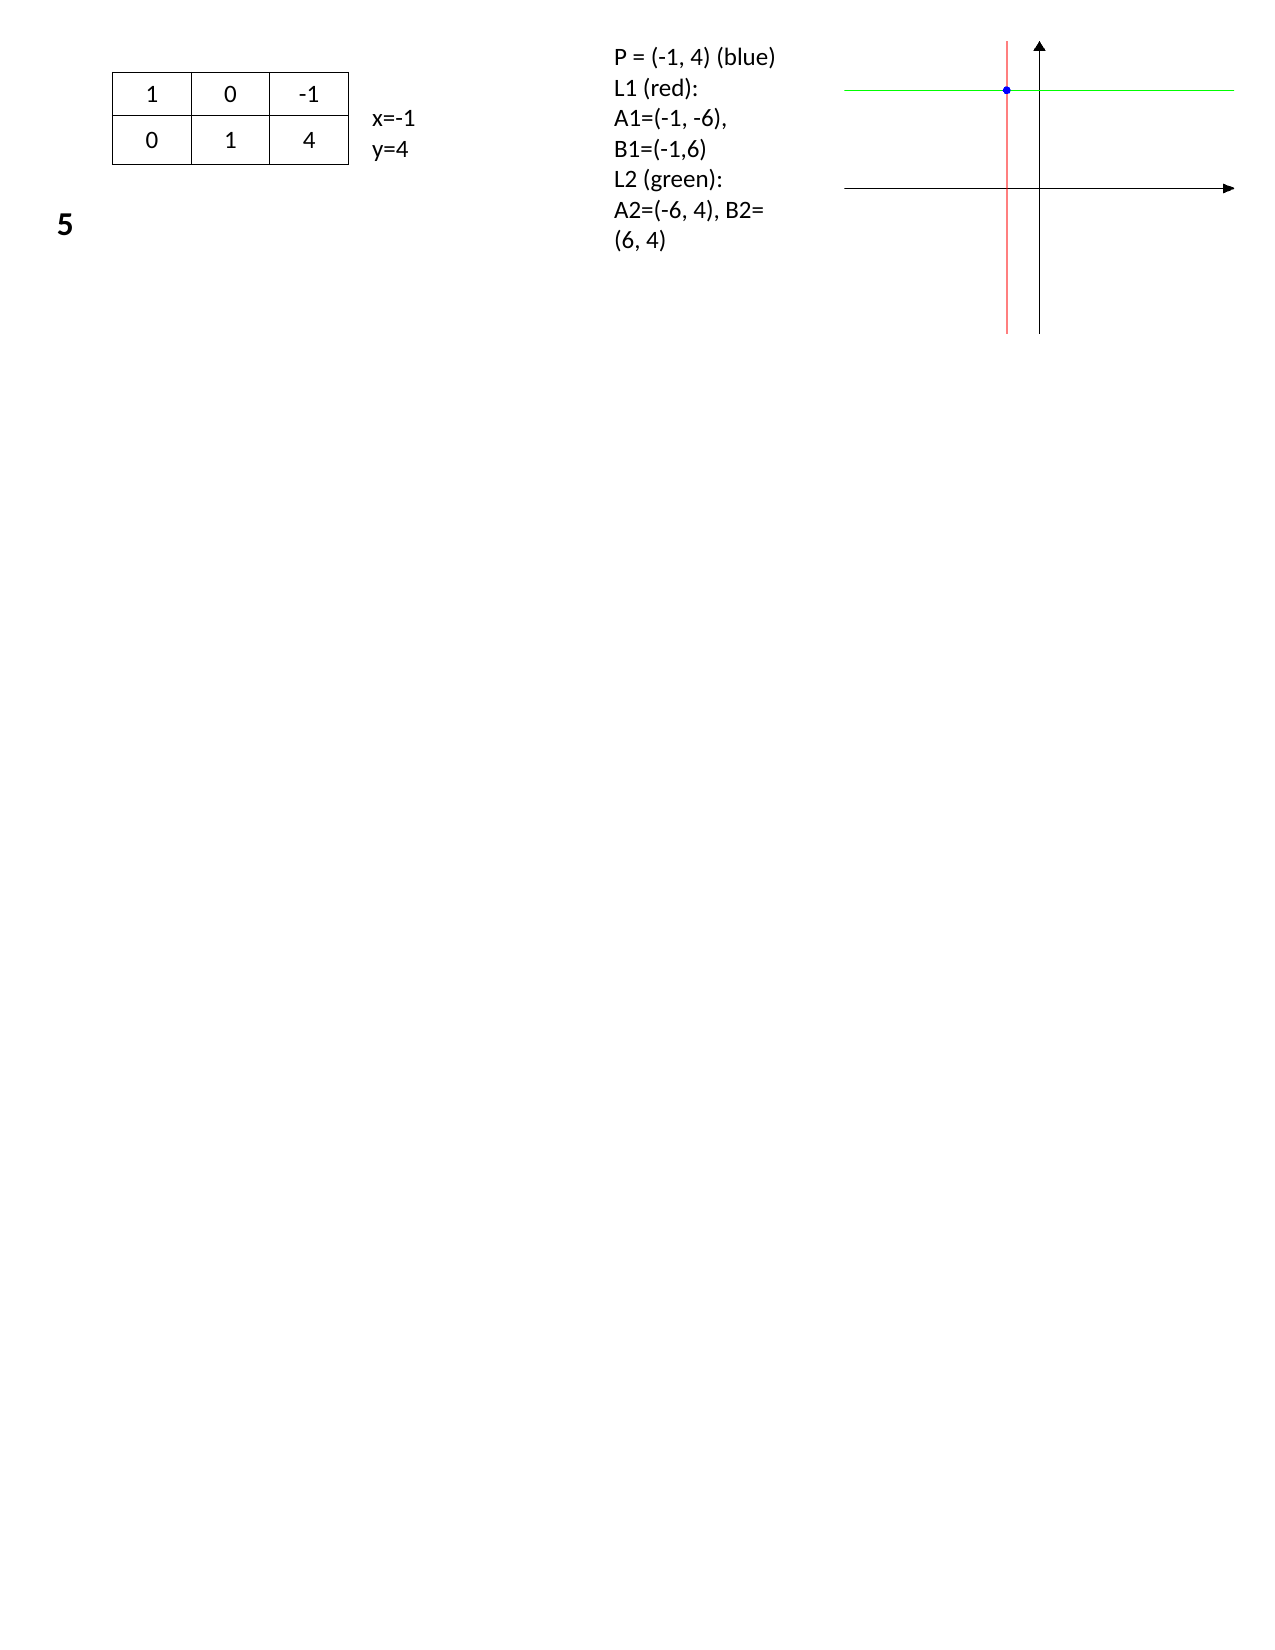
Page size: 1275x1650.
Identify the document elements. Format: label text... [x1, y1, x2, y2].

table_header 1 [113, 73, 191, 115]
picture [844, 41, 1235, 334]
table_cell 5 [30, 30, 101, 376]
table_header 0 [192, 73, 269, 115]
table_header -1 [270, 73, 348, 115]
table_cell 1 [192, 116, 269, 164]
table_cell P = (-1, 4) (blue) L1 (red): A1=(-1, -6), B1=(-1,6) L2 (green): A2=(-6, 4), B2= (6, 4) [602, 30, 833, 376]
table_cell [101, 30, 360, 376]
table_cell 4 [270, 116, 348, 164]
table_cell [833, 30, 1246, 376]
table_cell x=-1 y=4 [360, 30, 602, 376]
table_cell 0 [113, 116, 191, 164]
